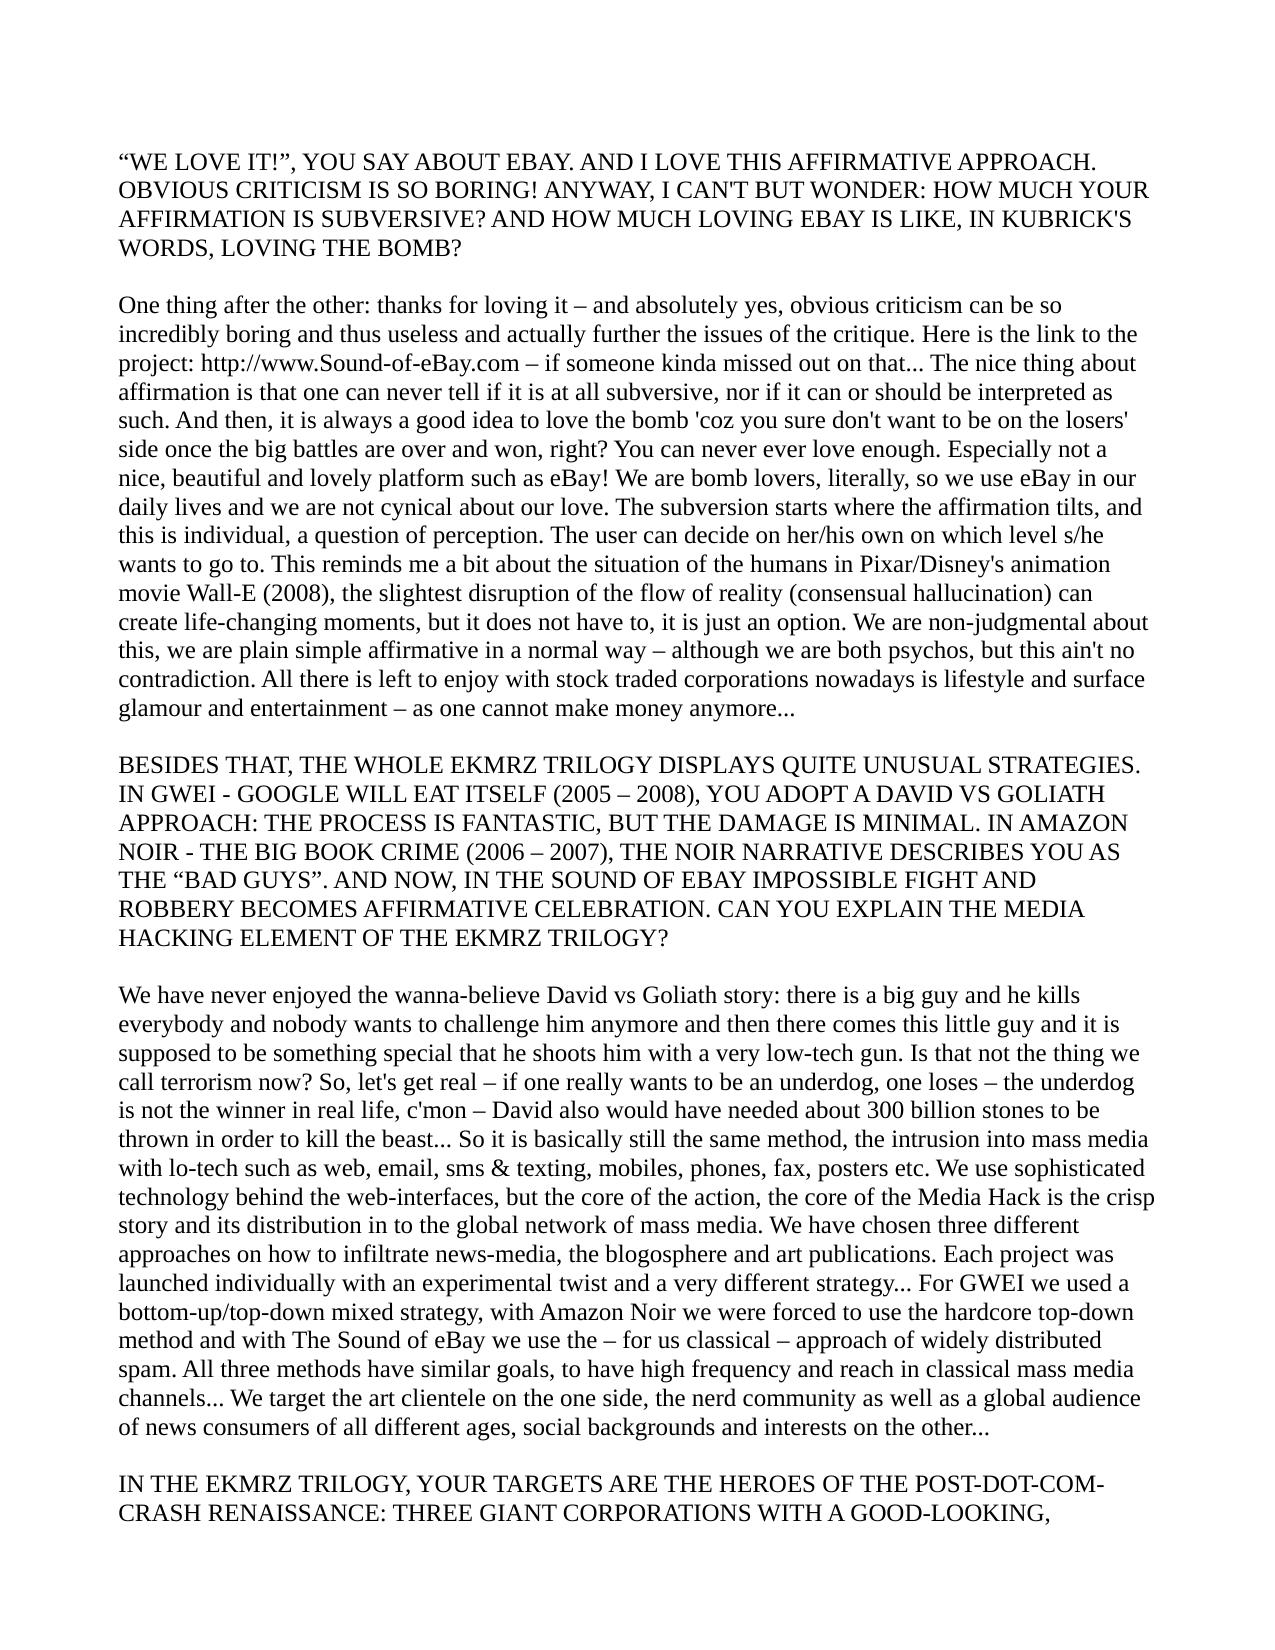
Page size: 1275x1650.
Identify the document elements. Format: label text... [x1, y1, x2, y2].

text We have never enjoyed the wanna-believe David vs Goliath story: there is a big guy and he kills everybody and nobody wants to challenge him anymore and then there comes this little guy and it is supposed to be something special that he shoots him with a very low-tech gun. Is that not the thing we call terrorism now? So, let's get real – if one really wants to be an underdog, one loses – the underdog is not the winner in real life, c'mon – David also would have needed about 300 billion stones to be thrown in order to kill the beast... So it is basically still the same method, the intrusion into mass media with lo-tech such as web, email, sms & texting, mobiles, phones, fax, posters etc. We use sophisticated technology behind the web-interfaces, but the core of the action, the core of the Media Hack is the crisp story and its distribution in to the global network of mass media. We have chosen three different approaches on how to infiltrate news-media, the blogosphere and art publications. Each project was launched individually with an experimental twist and a very different strategy... For GWEI we used a bottom-up/top-down mixed strategy, with Amazon Noir we were forced to use the hardcore top-down method and with The Sound of eBay we use the – for us classical – approach of widely distributed spam. All three methods have similar goals, to have high frequency and reach in classical mass media channels... We target the art clientele on the one side, the nerd community as well as a global audience of news consumers of all different ages, social backgrounds and interests on the other... [118, 981, 1157, 1441]
text BESIDES THAT, THE WHOLE EKMRZ TRILOGY DISPLAYS QUITE UNUSUAL STRATEGIES. IN GWEI - GOOGLE WILL EAT ITSELF (2005 – 2008), YOU ADOPT A DAVID VS GOLIATH APPROACH: THE PROCESS IS FANTASTIC, BUT THE DAMAGE IS MINIMAL. IN AMAZON NOIR - THE BIG BOOK CRIME (2006 – 2007), THE NOIR NARRATIVE DESCRIBES YOU AS THE “BAD GUYS”. AND NOW, IN THE SOUND OF EBAY IMPOSSIBLE FIGHT AND ROBBERY BECOMES AFFIRMATIVE CELEBRATION. CAN YOU EXPLAIN THE MEDIA HACKING ELEMENT OF THE EKMRZ TRILOGY? [118, 751, 1157, 952]
text One thing after the other: thanks for loving it – and absolutely yes, obvious criticism can be so incredibly boring and thus useless and actually further the issues of the critique. Here is the link to the project: http://www.Sound-of-eBay.com – if someone kinda missed out on that... The nice thing about affirmation is that one can never tell if it is at all subversive, nor if it can or should be interpreted as such. And then, it is always a good idea to love the bomb 'coz you sure don't want to be on the losers' side once the big battles are over and won, right? You can never ever love enough. Especially not a nice, beautiful and lovely platform such as eBay! We are bomb lovers, literally, so we use eBay in our daily lives and we are not cynical about our love. The subversion starts where the affirmation tilts, and this is individual, a question of perception. The user can decide on her/his own on which level s/he wants to go to. This reminds me a bit about the situation of the humans in Pixar/Disney's animation movie Wall-E (2008), the slightest disruption of the flow of reality (consensual hallucination) can create life-changing moments, but it does not have to, it is just an option. We are non-judgmental about this, we are plain simple affirmative in a normal way – although we are both psychos, but this ain't no contradiction. All there is left to enjoy with stock traded corporations nowadays is lifestyle and surface glamour and entertainment – as one cannot make money anymore... [118, 291, 1157, 722]
text IN THE EKMRZ TRILOGY, YOUR TARGETS ARE THE HEROES OF THE POST-DOT-COM-CRASH RENAISSANCE: THREE GIANT CORPORATIONS WITH A GOOD-LOOKING, [118, 1469, 1157, 1527]
text “WE LOVE IT!”, YOU SAY ABOUT EBAY. AND I LOVE THIS AFFIRMATIVE APPROACH. OBVIOUS CRITICISM IS SO BORING! ANYWAY, I CAN'T BUT WONDER: HOW MUCH YOUR AFFIRMATION IS SUBVERSIVE? AND HOW MUCH LOVING EBAY IS LIKE, IN KUBRICK'S WORDS, LOVING THE BOMB? [118, 147, 1157, 262]
